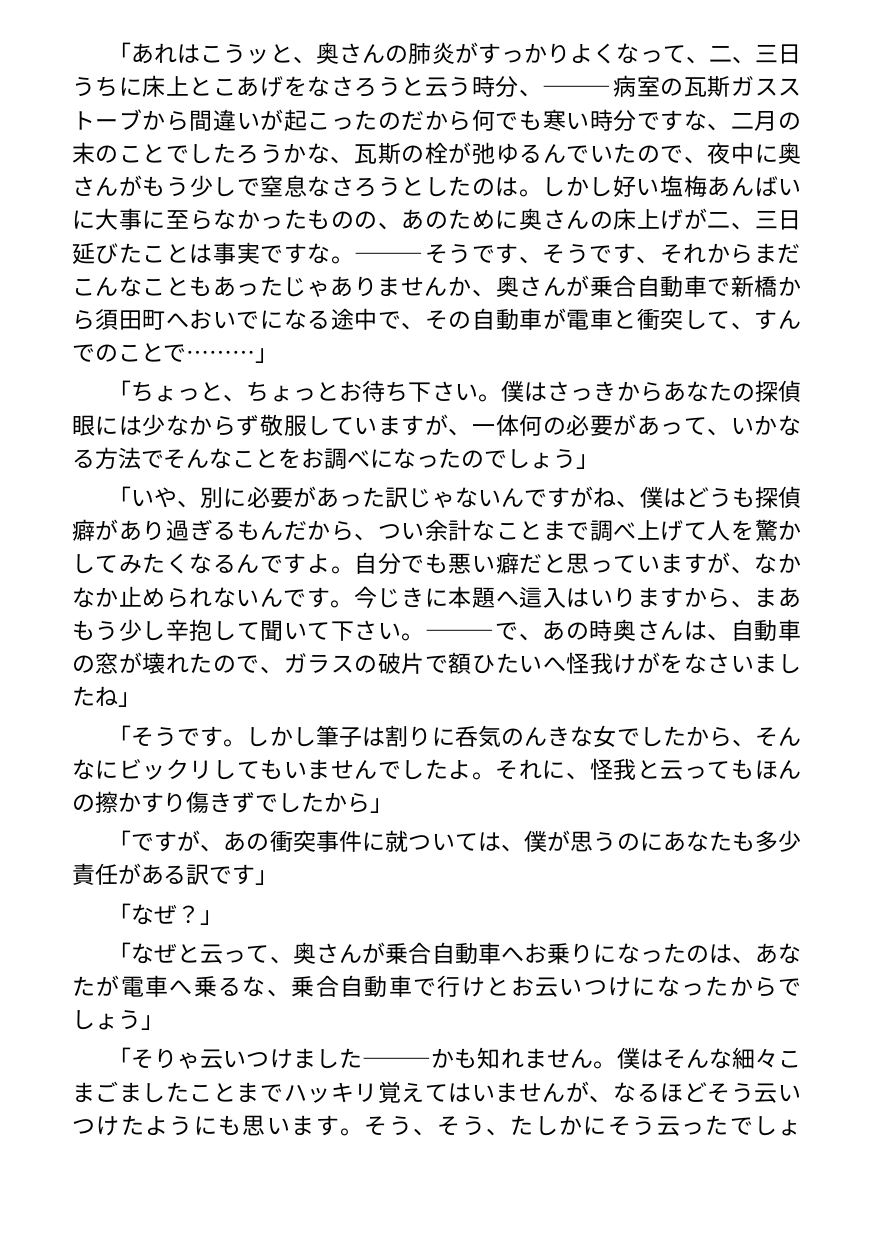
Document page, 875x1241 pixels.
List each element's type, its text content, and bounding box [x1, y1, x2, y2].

text 「なぜと云って、奥さんが乗合自動車へお乗りになったのは、あなたが電車へ乗るな、乗合自動車で行けとお云いつけになったからでしょう」 [72, 936, 802, 1035]
text 「ちょっと、ちょっとお待ち下さい。僕はさっきからあなたの探偵眼には少なからず敬服していますが、一体何の必要があって、いかなる方法でそんなことをお調べになったのでしょう」 [72, 374, 802, 474]
text 「そうです。しかし筆子は割りに呑気のんきな女でしたから、そんなにビックリしてもいませんでしたよ。それに、怪我と云ってもほんの擦かすり傷きずでしたから」 [72, 718, 802, 818]
text 「そりゃ云いつけました―――かも知れません。僕はそんな細々こまごましたことまでハッキリ覚えてはいませんが、なるほどそう云いつけたようにも思います。そう、そう、たしかにそう云ったでしょ [72, 1041, 802, 1141]
text 「いや、別に必要があった訳じゃないんですがね、僕はどうも探偵癖があり過ぎるもんだから、つい余計なことまで調べ上げて人を驚かしてみたくなるんですよ。自分でも悪い癖だと思っていますが、なかなか止められないんです。今じきに本題へ這入はいりますから、まあもう少し辛抱して聞いて下さい。―――で、あの時奥さんは、自動車の窓が壊れたので、ガラスの破片で額ひたいへ怪我けがをなさいましたね」 [72, 480, 802, 712]
text 「あれはこうッと、奥さんの肺炎がすっかりよくなって、二、三日うちに床上とこあげをなさろうと云う時分、―――病室の瓦斯ガスストーブから間違いが起こったのだから何でも寒い時分ですな、二月の末のことでしたろうかな、瓦斯の栓が弛ゆるんでいたので、夜中に奥さんがもう少しで窒息なさろうとしたのは。しかし好い塩梅あんばいに大事に至らなかったものの、あのために奥さんの床上げが二、三日延びたことは事実ですな。―――そうです、そうです、それからまだこんなこともあったじゃありませんか、奥さんが乗合自動車で新橋から須田町へおいでになる途中で、その自動車が電車と衝突して、すんでのことで………」 [72, 36, 802, 368]
text 「なぜ？」 [72, 896, 802, 930]
text 「ですが、あの衝突事件に就ついては、僕が思うのにあなたも多少責任がある訳です」 [72, 824, 802, 891]
